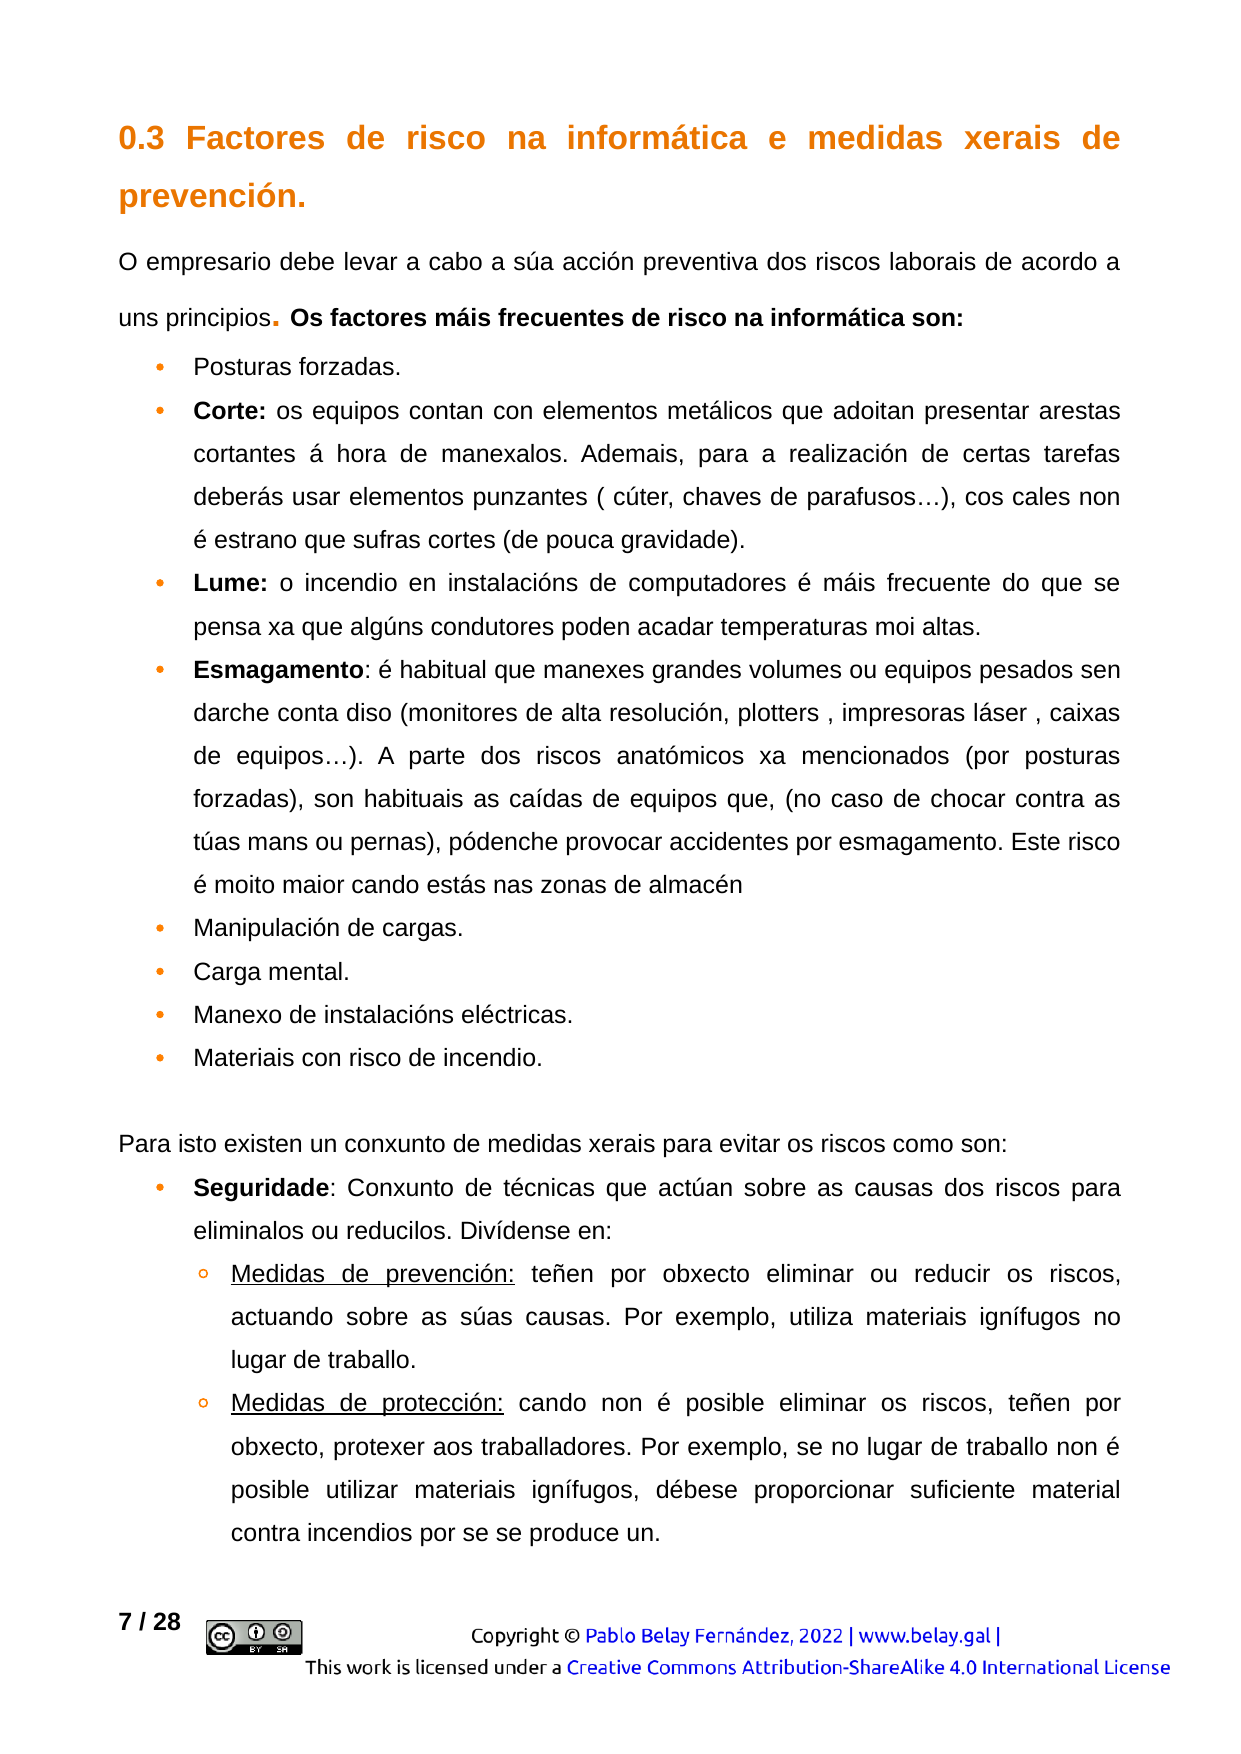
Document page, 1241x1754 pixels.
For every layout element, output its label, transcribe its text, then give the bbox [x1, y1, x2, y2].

subtitle 0.3 Factores de risco na informática e medidas xerais de prevención. [118, 118, 1122, 215]
list Lume: o incendio en instalacións de computadores é máis frecuente do que se pensa xa que algúns condutores poden acadar temperaturas moi altas. [156, 568, 1122, 640]
text Para isto existen un conxunto de medidas xerais para evitar os riscos como son: [118, 1129, 1122, 1158]
list Medidas de protección: cando non é posible eliminar os riscos, teñen por obxecto, protexer aos traballadores. Por exemplo, se no lugar de traballo non é posible utilizar materiais ignífugos, débese proporcionar suficiente material contra incendios por se se produce un. [193, 1388, 1122, 1547]
list Seguridade: Conxunto de técnicas que actúan sobre as causas dos riscos para eliminalos ou reducilos. Divídense en: [156, 1173, 1122, 1244]
list Manipulación de cargas. [156, 913, 1122, 942]
list Carga mental. [156, 957, 1122, 986]
text O empresario debe levar a cabo a súa acción preventiva dos riscos laborais de acordo a uns principios. Os factores máis frecuentes de risco na informática son: [118, 246, 1122, 333]
list Manexo de instalacións eléctricas. [156, 1000, 1122, 1029]
list Materiais con risco de incendio. [156, 1043, 1122, 1072]
list Corte: os equipos contan con elementos metálicos que adoitan presentar arestas cortantes á hora de manexalos. Ademais, para a realización de certas tarefas deberás usar elementos punzantes ( cúter, chaves de parafusos…), cos cales non é estrano que sufras cortes (de pouca gravidade). [156, 396, 1122, 554]
list Posturas forzadas. [156, 352, 1122, 381]
list Medidas de prevención: teñen por obxecto eliminar ou reducir os riscos, actuando sobre as súas causas. Por exemplo, utiliza materiais ignífugos no lugar de traballo. [193, 1259, 1122, 1374]
list Esmagamento: é habitual que manexes grandes volumes ou equipos pesados sen darche conta diso (monitores de alta resolución, plotters , impresoras láser , caixas de equipos…). A parte dos riscos anatómicos xa mencionados (por posturas forzadas), son habituais as caídas de equipos que, (no caso de chocar contra as túas mans ou pernas), pódenche provocar accidentes por esmagamento. Este risco é moito maior cando estás nas zonas de almacén [156, 654, 1122, 899]
picture [200, 1604, 1205, 1690]
